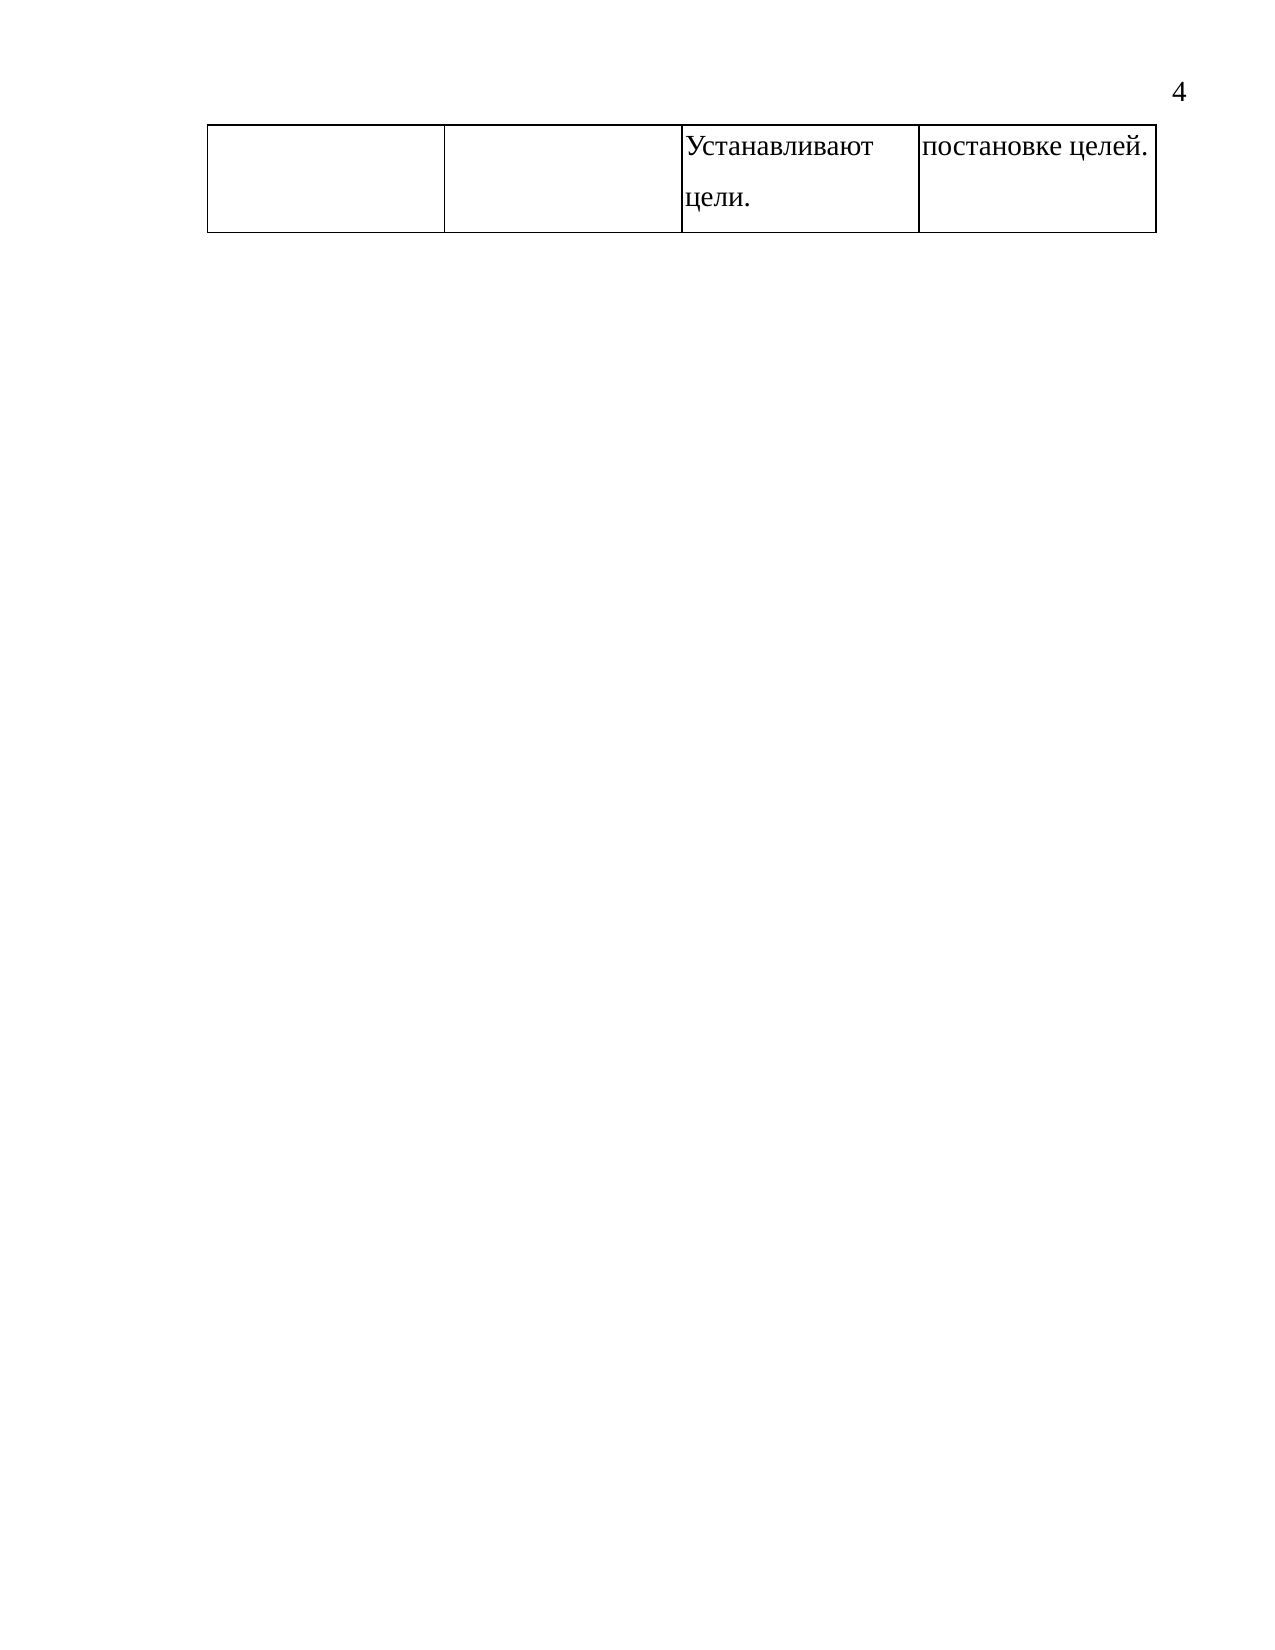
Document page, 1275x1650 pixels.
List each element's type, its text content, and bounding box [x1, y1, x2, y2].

table_cell Устанавливают цели. [683, 126, 918, 232]
table_cell постановке целей. [920, 126, 1155, 232]
table_cell [208, 126, 444, 232]
table_cell [445, 126, 681, 232]
